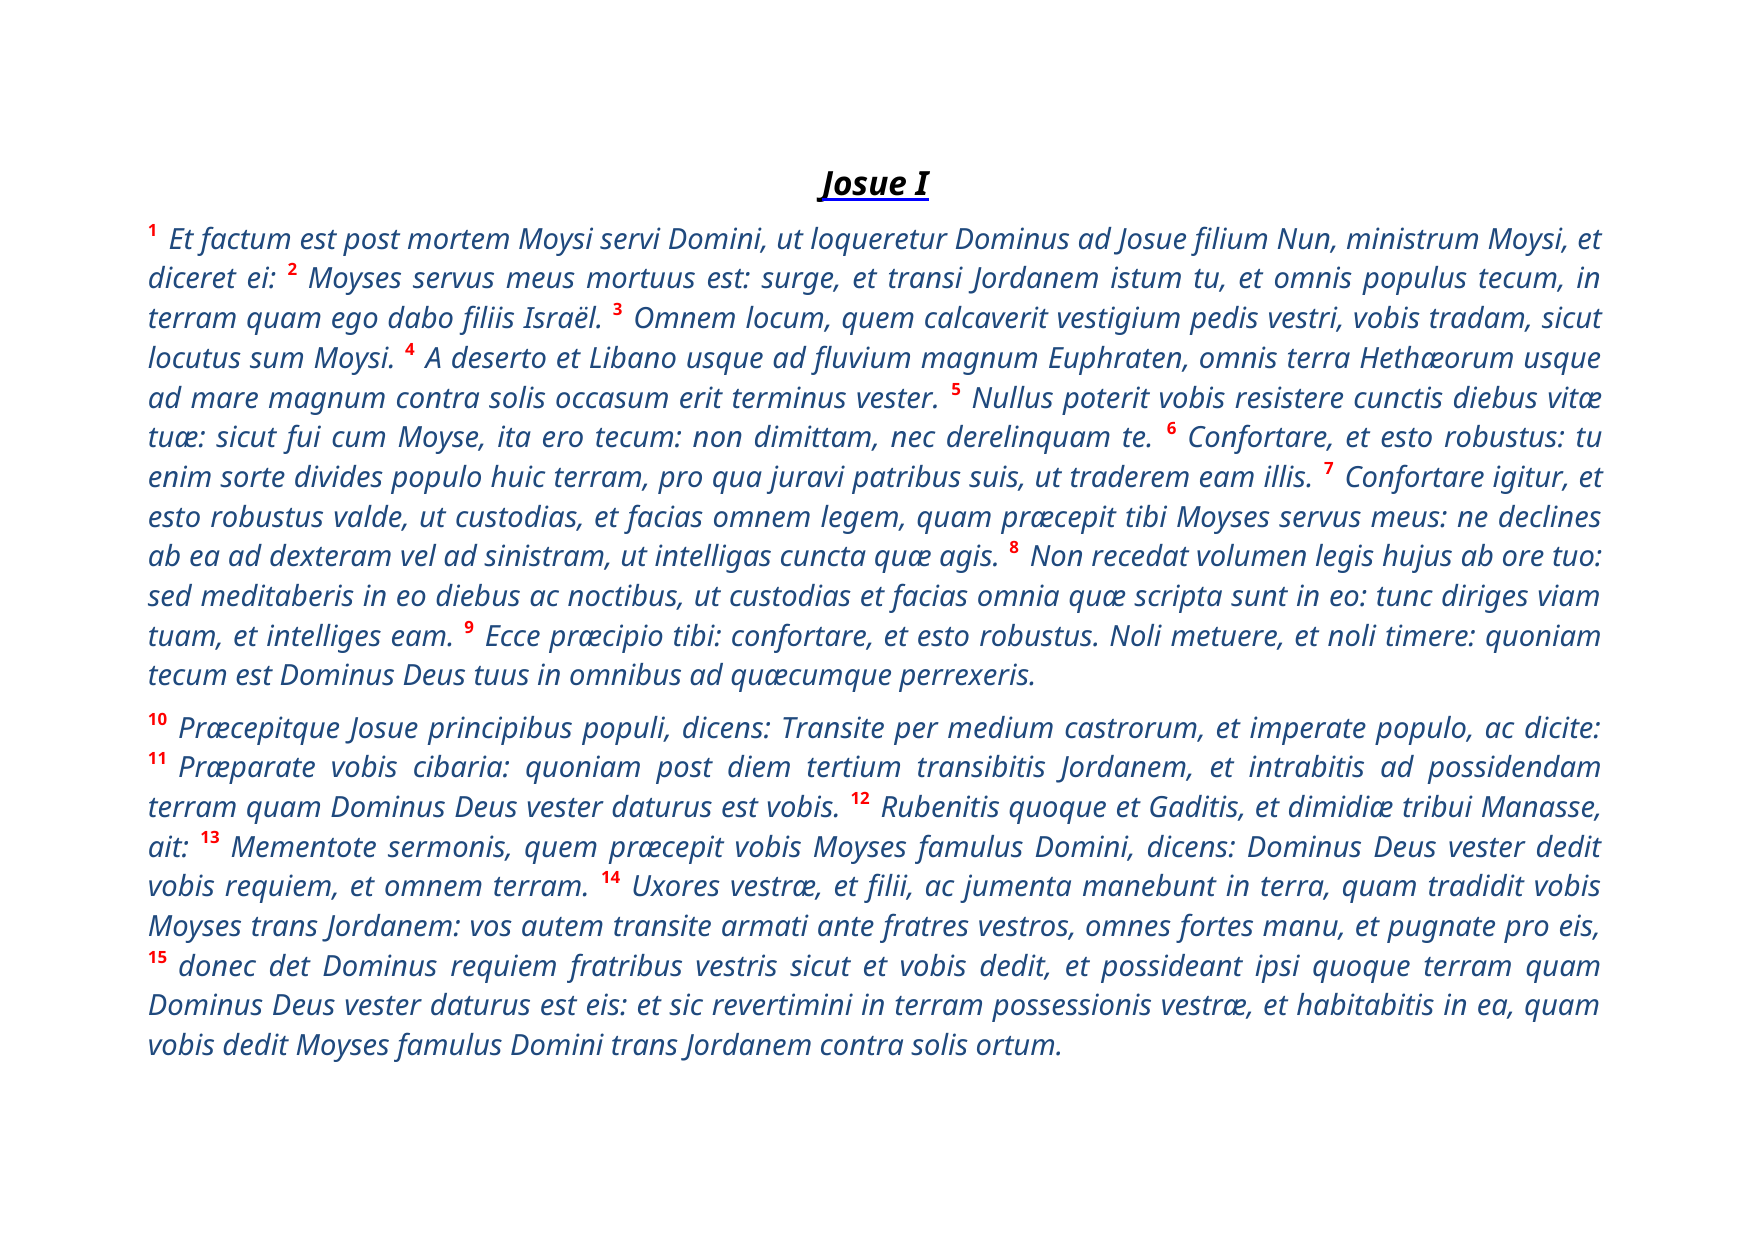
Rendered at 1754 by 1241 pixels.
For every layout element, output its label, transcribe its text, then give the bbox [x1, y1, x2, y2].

subtitle Josue I [148, 160, 1606, 206]
text 10 Præcepitque Josue principibus populi, dicens: Transite per medium castrorum, et imperate populo, ac dicite: 11 Præparate vobis cibaria: quoniam post diem tertium transibitis Jordanem, et intrabitis ad possidendam terram quam Dominus Deus vester daturus est vobis. 12 Rubenitis quoque et Gaditis, et dimidiæ tribui Manasse, ait: 13 Mementote sermonis, quem præcepit vobis Moyses famulus Domini, dicens: Dominus Deus vester dedit vobis requiem, et omnem terram. 14 Uxores vestræ, et filii, ac jumenta manebunt in terra, quam tradidit vobis Moyses trans Jordanem: vos autem transite armati ante fratres vestros, omnes fortes manu, et pugnate pro eis, 15 donec det Dominus requiem fratribus vestris sicut et vobis dedit, et possideant ipsi quoque terram quam Dominus Deus vester daturus est eis: et sic revertimini in terram possessionis vestræ, et habitabitis in ea, quam vobis dedit Moyses famulus Domini trans Jordanem contra solis ortum. [148, 707, 1606, 1064]
text 1 Et factum est post mortem Moysi servi Domini, ut loqueretur Dominus ad Josue filium Nun, ministrum Moysi, et diceret ei: 2 Moyses servus meus mortuus est: surge, et transi Jordanem istum tu, et omnis populus tecum, in terram quam ego dabo filiis Israël. 3 Omnem locum, quem calcaverit vestigium pedis vestri, vobis tradam, sicut locutus sum Moysi. 4 A deserto et Libano usque ad fluvium magnum Euphraten, omnis terra Hethæorum usque ad mare magnum contra solis occasum erit terminus vester. 5 Nullus poterit vobis resistere cunctis diebus vitæ tuæ: sicut fui cum Moyse, ita ero tecum: non dimittam, nec derelinquam te. 6 Confortare, et esto robustus: tu enim sorte divides populo huic terram, pro qua juravi patribus suis, ut traderem eam illis. 7 Confortare igitur, et esto robustus valde, ut custodias, et facias omnem legem, quam præcepit tibi Moyses servus meus: ne declines ab ea ad dexteram vel ad sinistram, ut intelligas cuncta quæ agis. 8 Non recedat volumen legis hujus ab ore tuo: sed meditaberis in eo diebus ac noctibus, ut custodias et facias omnia quæ scripta sunt in eo: tunc diriges viam tuam, et intelliges eam. 9 Ecce præcipio tibi: confortare, et esto robustus. Noli metuere, et noli timere: quoniam tecum est Dominus Deus tuus in omnibus ad quæcumque perrexeris. [148, 218, 1606, 694]
